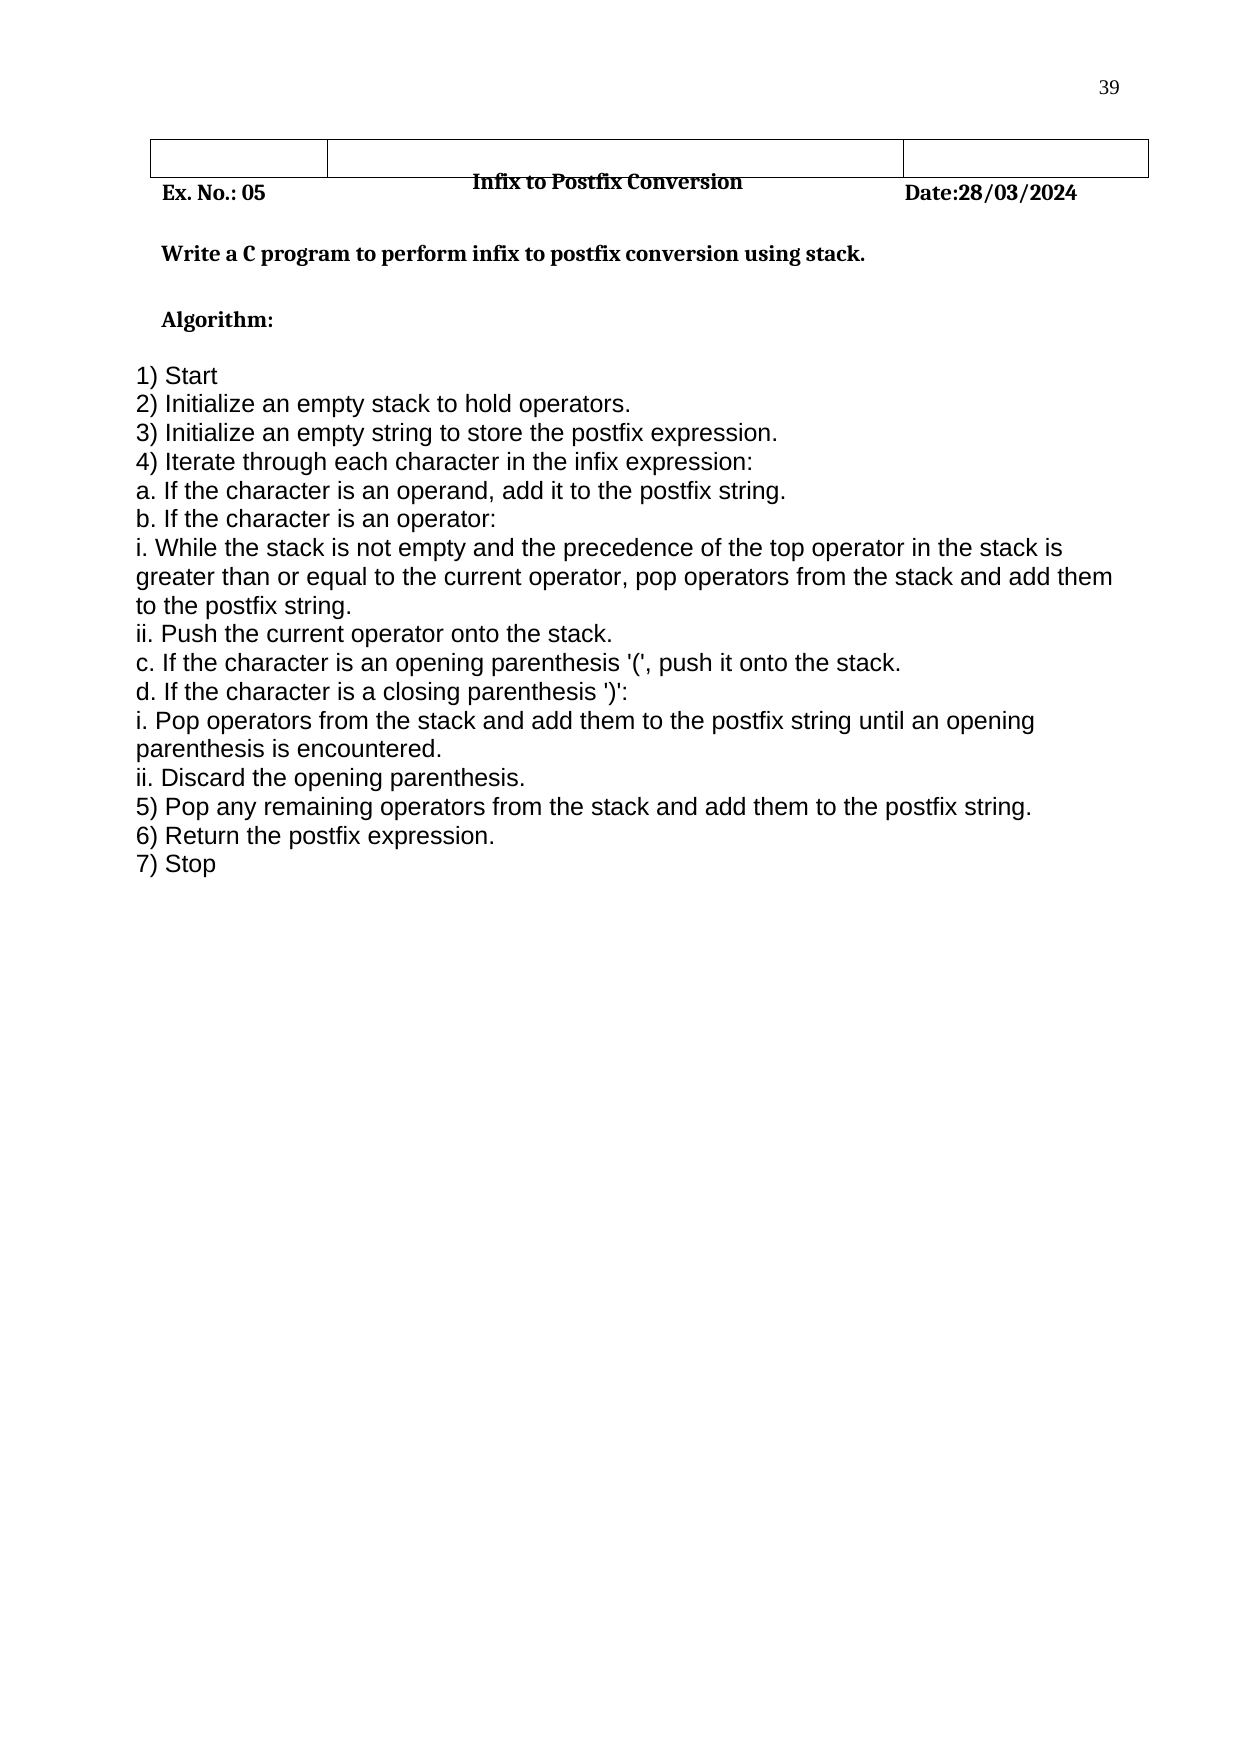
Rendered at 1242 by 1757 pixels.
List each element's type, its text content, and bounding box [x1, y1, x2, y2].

text 7) Stop [136, 849, 1150, 878]
text 2) Initialize an empty stack to hold operators. [136, 389, 1150, 418]
text 1) Start [136, 361, 1150, 389]
text i. While the stack is not empty and the precedence of the top operator in the stack is greater than or equal to the current operator, pop operators from the stack and add them to the postfix string. [136, 533, 1119, 619]
text 5) Pop any remaining operators from the stack and add them to the postfix string. [136, 792, 1150, 821]
text c. If the character is an opening parenthesis '(', push it onto the stack. d. If the character is a closing parenthesis ')': [136, 648, 907, 706]
text ii. Push the current operator onto the stack. [136, 619, 1150, 648]
text 6) Return the postfix expression. [136, 821, 1150, 849]
text Algorithm: [161, 307, 1150, 334]
text a. If the character is an operand, add it to the postfix string. b. If the character is an operator: [136, 476, 792, 533]
text 4) Iterate through each character in the infix expression: [136, 447, 1150, 476]
text ii. Discard the opening parenthesis. [136, 763, 1150, 792]
text Ex. No.: 05 Infix to Postfix Conversion Date:28/03/2024 [162, 168, 1150, 204]
text i. Pop operators from the stack and add them to the postfix string until an opening parenthesis is encountered. [136, 706, 1041, 763]
text 3) Initialize an empty string to store the postfix expression. [136, 418, 1150, 447]
text Write a C program to perform infix to postfix conversion using stack. [161, 241, 1150, 267]
